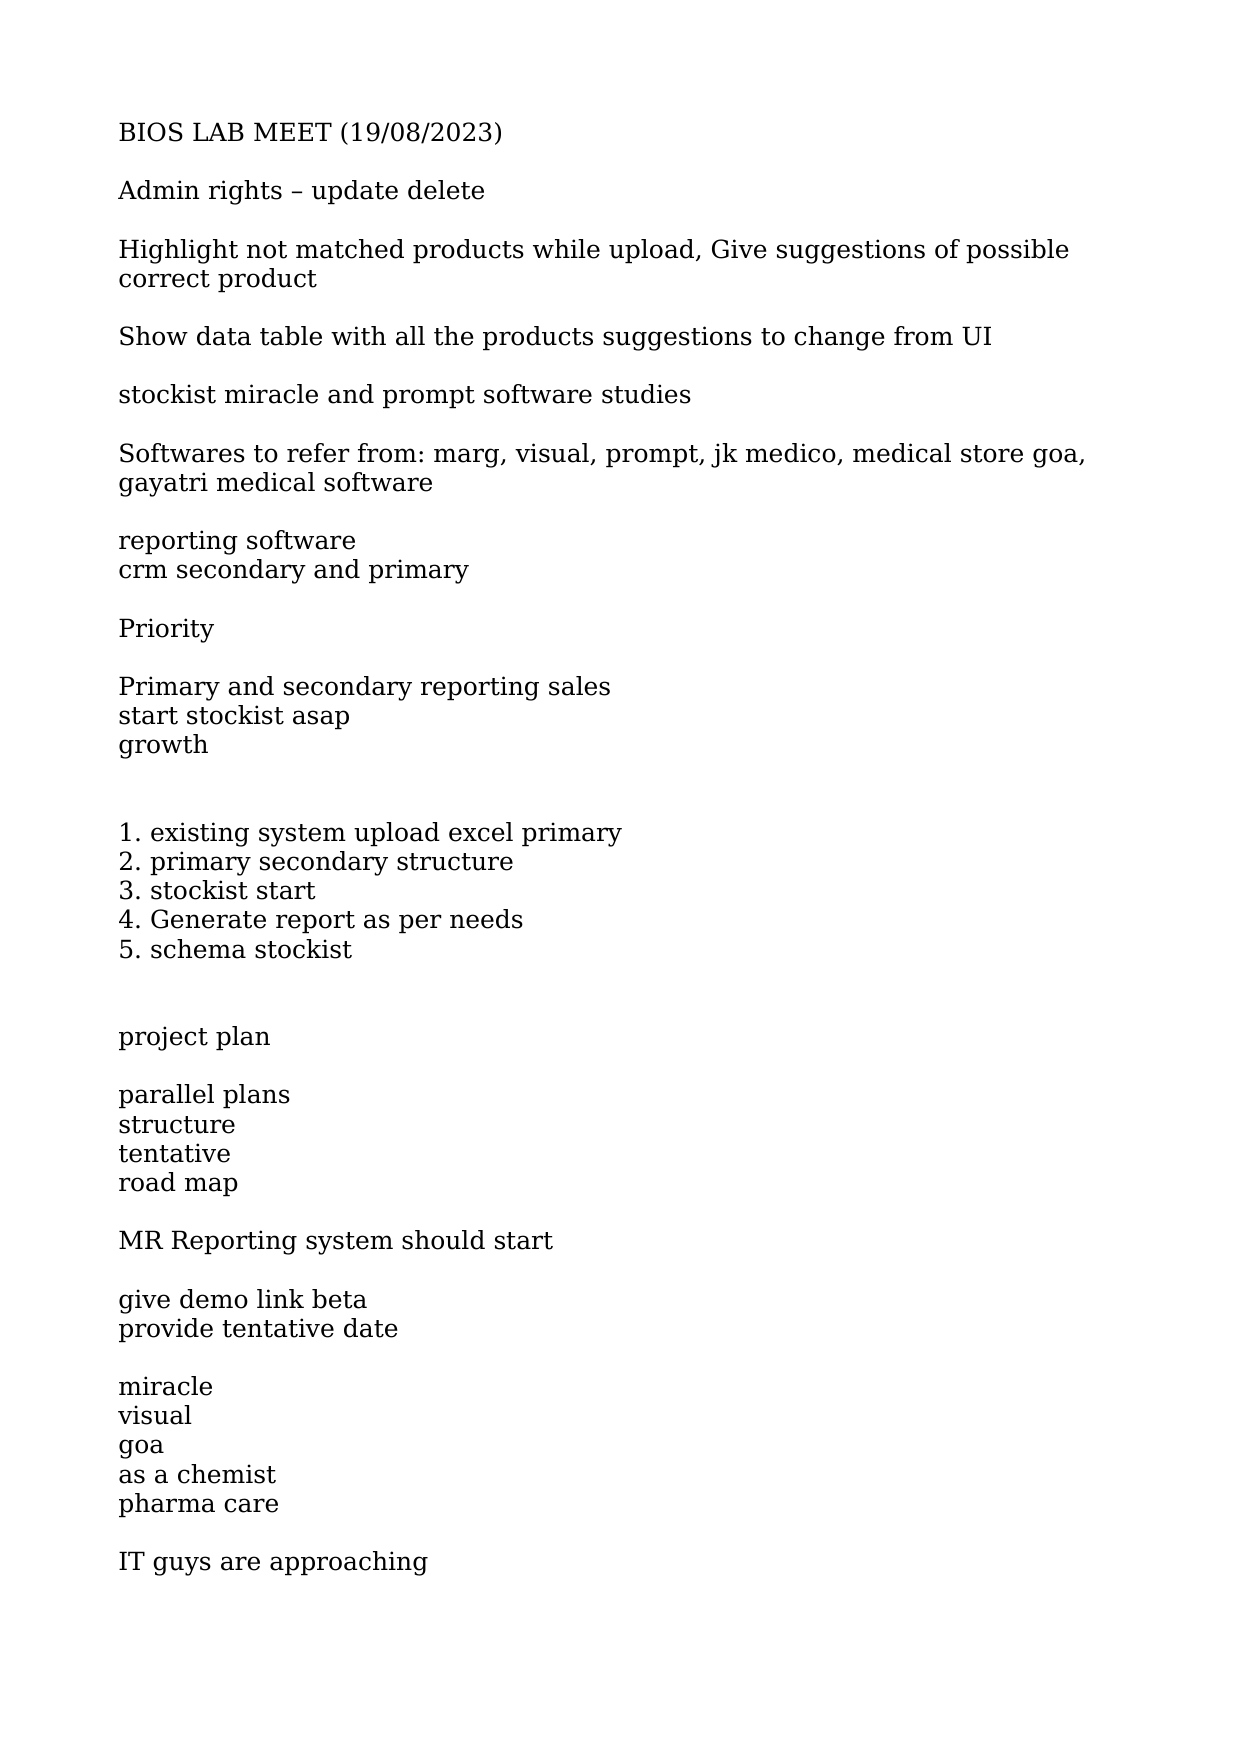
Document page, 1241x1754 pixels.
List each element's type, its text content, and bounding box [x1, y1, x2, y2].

text Highlight not matched products while upload, Give suggestions of possible correct product [118, 235, 1122, 293]
text 5. schema stockist [118, 935, 1122, 964]
text structure [118, 1110, 1122, 1139]
text reporting software [118, 526, 1122, 556]
text goa [118, 1431, 1122, 1460]
text crm secondary and primary [118, 556, 1122, 585]
text visual [118, 1401, 1122, 1431]
text 3. stockist start [118, 876, 1122, 906]
text IT guys are approaching [118, 1547, 1122, 1576]
text Priority [118, 614, 1122, 643]
text 1. existing system upload excel primary [118, 818, 1122, 847]
text Show data table with all the products suggestions to change from UI [118, 322, 1122, 351]
text give demo link beta [118, 1285, 1122, 1314]
text road map [118, 1168, 1122, 1197]
text 4. Generate report as per needs [118, 906, 1122, 935]
text growth [118, 731, 1122, 760]
text as a chemist [118, 1460, 1122, 1489]
text 2. primary secondary structure [118, 847, 1122, 876]
text Primary and secondary reporting sales [118, 672, 1122, 701]
text tentative [118, 1139, 1122, 1168]
text parallel plans [118, 1081, 1122, 1110]
text start stockist asap [118, 701, 1122, 731]
text miracle [118, 1372, 1122, 1401]
text BIOS LAB MEET (19/08/2023) [118, 118, 1122, 147]
text pharma care [118, 1489, 1122, 1518]
text project plan [118, 1022, 1122, 1051]
text provide tentative date [118, 1314, 1122, 1343]
text stockist miracle and prompt software studies [118, 381, 1122, 410]
text Softwares to refer from: marg, visual, prompt, jk medico, medical store goa, gayatri medical software [118, 439, 1122, 497]
text MR Reporting system should start [118, 1226, 1122, 1256]
text Admin rights – update delete [118, 176, 1122, 206]
